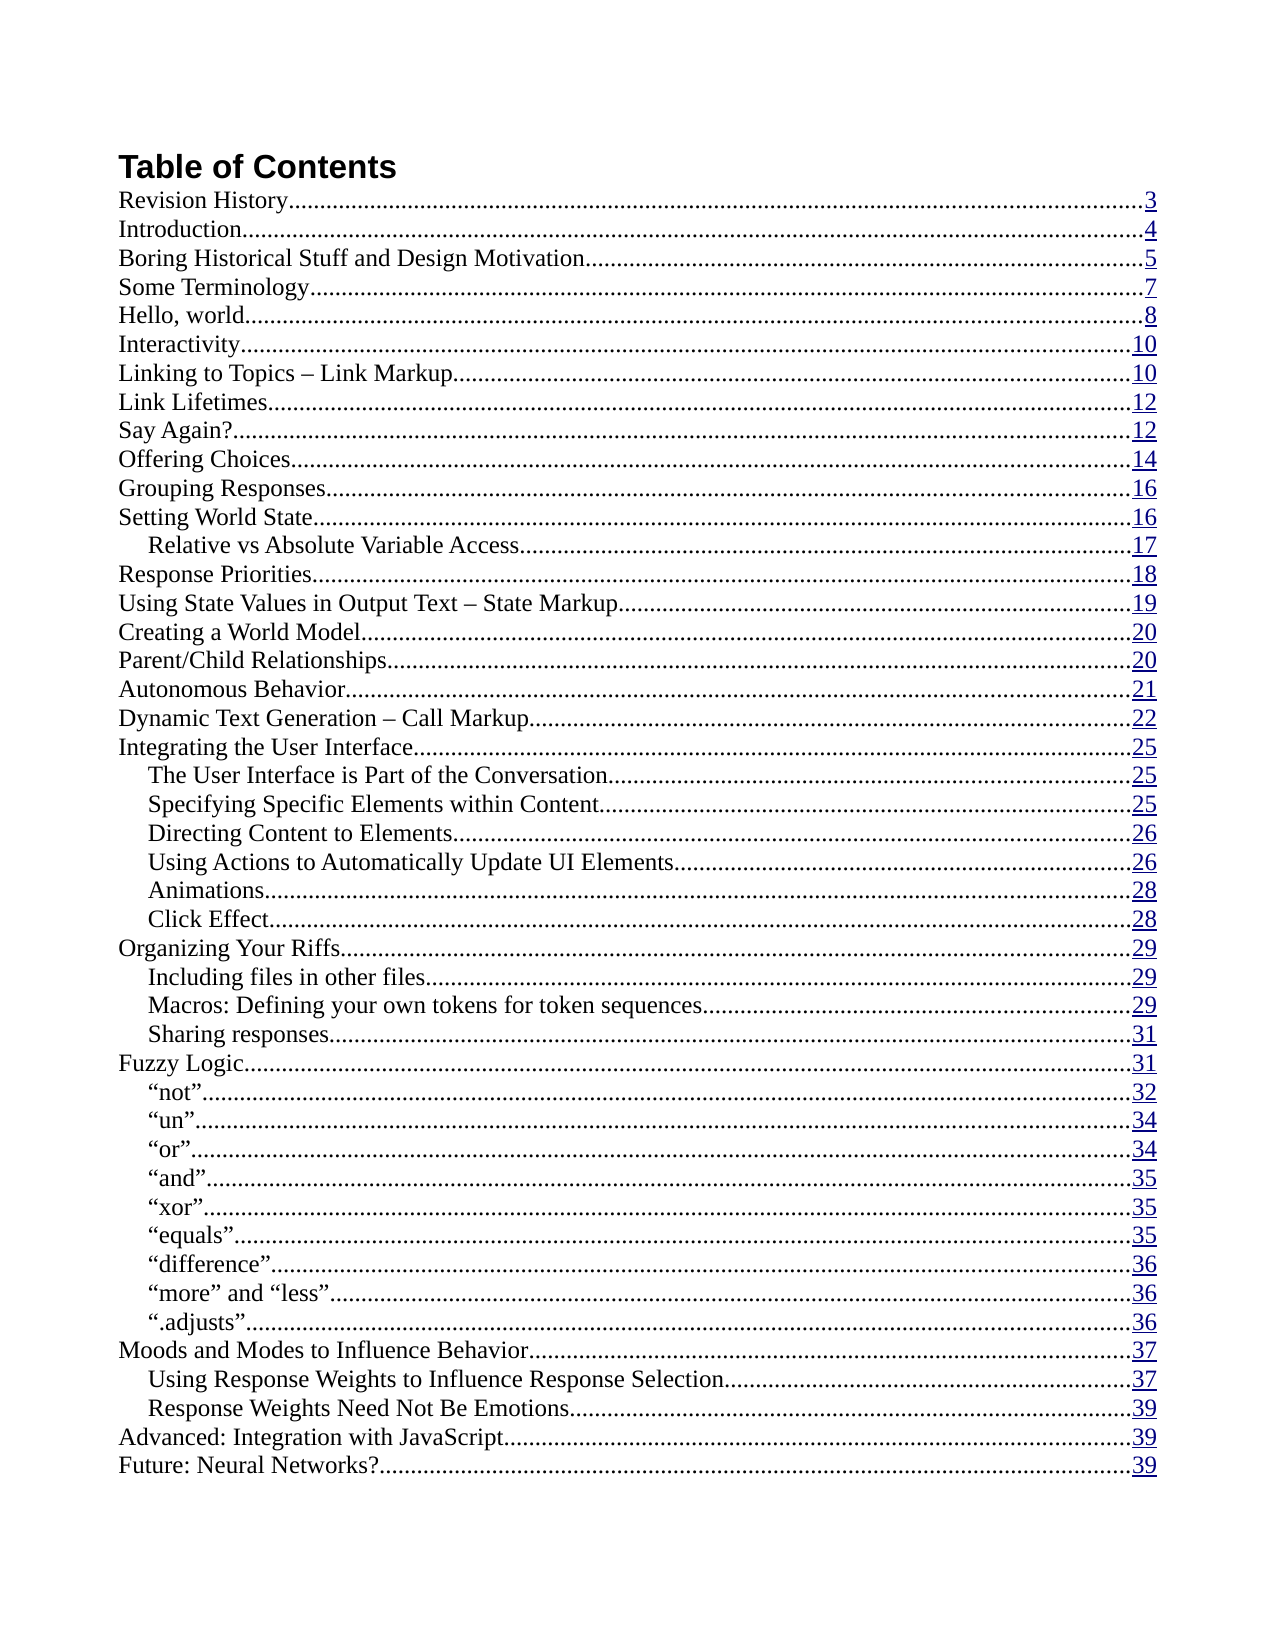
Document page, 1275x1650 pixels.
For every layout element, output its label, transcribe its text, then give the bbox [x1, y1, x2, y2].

text Creating a World Model 20 [118, 617, 1157, 645]
text Macros: Defining your own tokens for token sequences 29 [148, 990, 1157, 1019]
text Sharing responses 31 [148, 1019, 1157, 1048]
text Link Lifetimes 12 [118, 387, 1157, 415]
text Directing Content to Elements 26 [148, 818, 1157, 847]
text Integrating the User Interface 25 [118, 732, 1157, 760]
text The User Interface is Part of the Conversation 25 [148, 760, 1157, 789]
text Revision History 3 [118, 185, 1157, 214]
text Dynamic Text Generation – Call Markup 22 [118, 703, 1157, 732]
text Boring Historical Stuff and Design Motivation 5 [118, 243, 1157, 272]
text “equals” 35 [148, 1220, 1157, 1249]
text Including files in other files 29 [148, 962, 1157, 990]
text “un” 34 [148, 1105, 1157, 1134]
text Click Effect 28 [148, 904, 1157, 933]
text Animations 28 [148, 875, 1157, 904]
text “and” 35 [148, 1163, 1157, 1192]
text Specifying Specific Elements within Content 25 [148, 789, 1157, 818]
text Say Again? 12 [118, 415, 1157, 444]
text Relative vs Absolute Variable Access 17 [148, 530, 1157, 559]
text Autonomous Behavior 21 [118, 674, 1157, 703]
text Organizing Your Riffs 29 [118, 933, 1157, 962]
text Advanced: Integration with JavaScript 39 [118, 1422, 1157, 1450]
text Offering Choices 14 [118, 444, 1157, 473]
text “difference” 36 [148, 1249, 1157, 1278]
text “or” 34 [148, 1134, 1157, 1163]
text “more” and “less” 36 [148, 1278, 1157, 1307]
subtitle Table of Contents [118, 147, 1157, 185]
text Using Actions to Automatically Update UI Elements 26 [148, 847, 1157, 875]
text “xor” 35 [148, 1192, 1157, 1220]
text Interactivity 10 [118, 329, 1157, 358]
text Grouping Responses 16 [118, 473, 1157, 502]
text Response Priorities 18 [118, 559, 1157, 588]
text Using Response Weights to Influence Response Selection 37 [148, 1364, 1157, 1393]
text Moods and Modes to Influence Behavior 37 [118, 1335, 1157, 1364]
text Response Weights Need Not Be Emotions 39 [148, 1393, 1157, 1422]
text Hello, world 8 [118, 300, 1157, 329]
text Introduction 4 [118, 214, 1157, 243]
text Fuzzy Logic 31 [118, 1048, 1157, 1077]
text “not” 32 [148, 1077, 1157, 1105]
text Setting World State 16 [118, 502, 1157, 530]
text Using State Values in Output Text – State Markup 19 [118, 588, 1157, 617]
text “.adjusts” 36 [148, 1307, 1157, 1335]
text Parent/Child Relationships 20 [118, 645, 1157, 674]
text Linking to Topics – Link Markup 10 [118, 358, 1157, 387]
text Some Terminology 7 [118, 272, 1157, 300]
text Future: Neural Networks? 39 [118, 1450, 1157, 1479]
